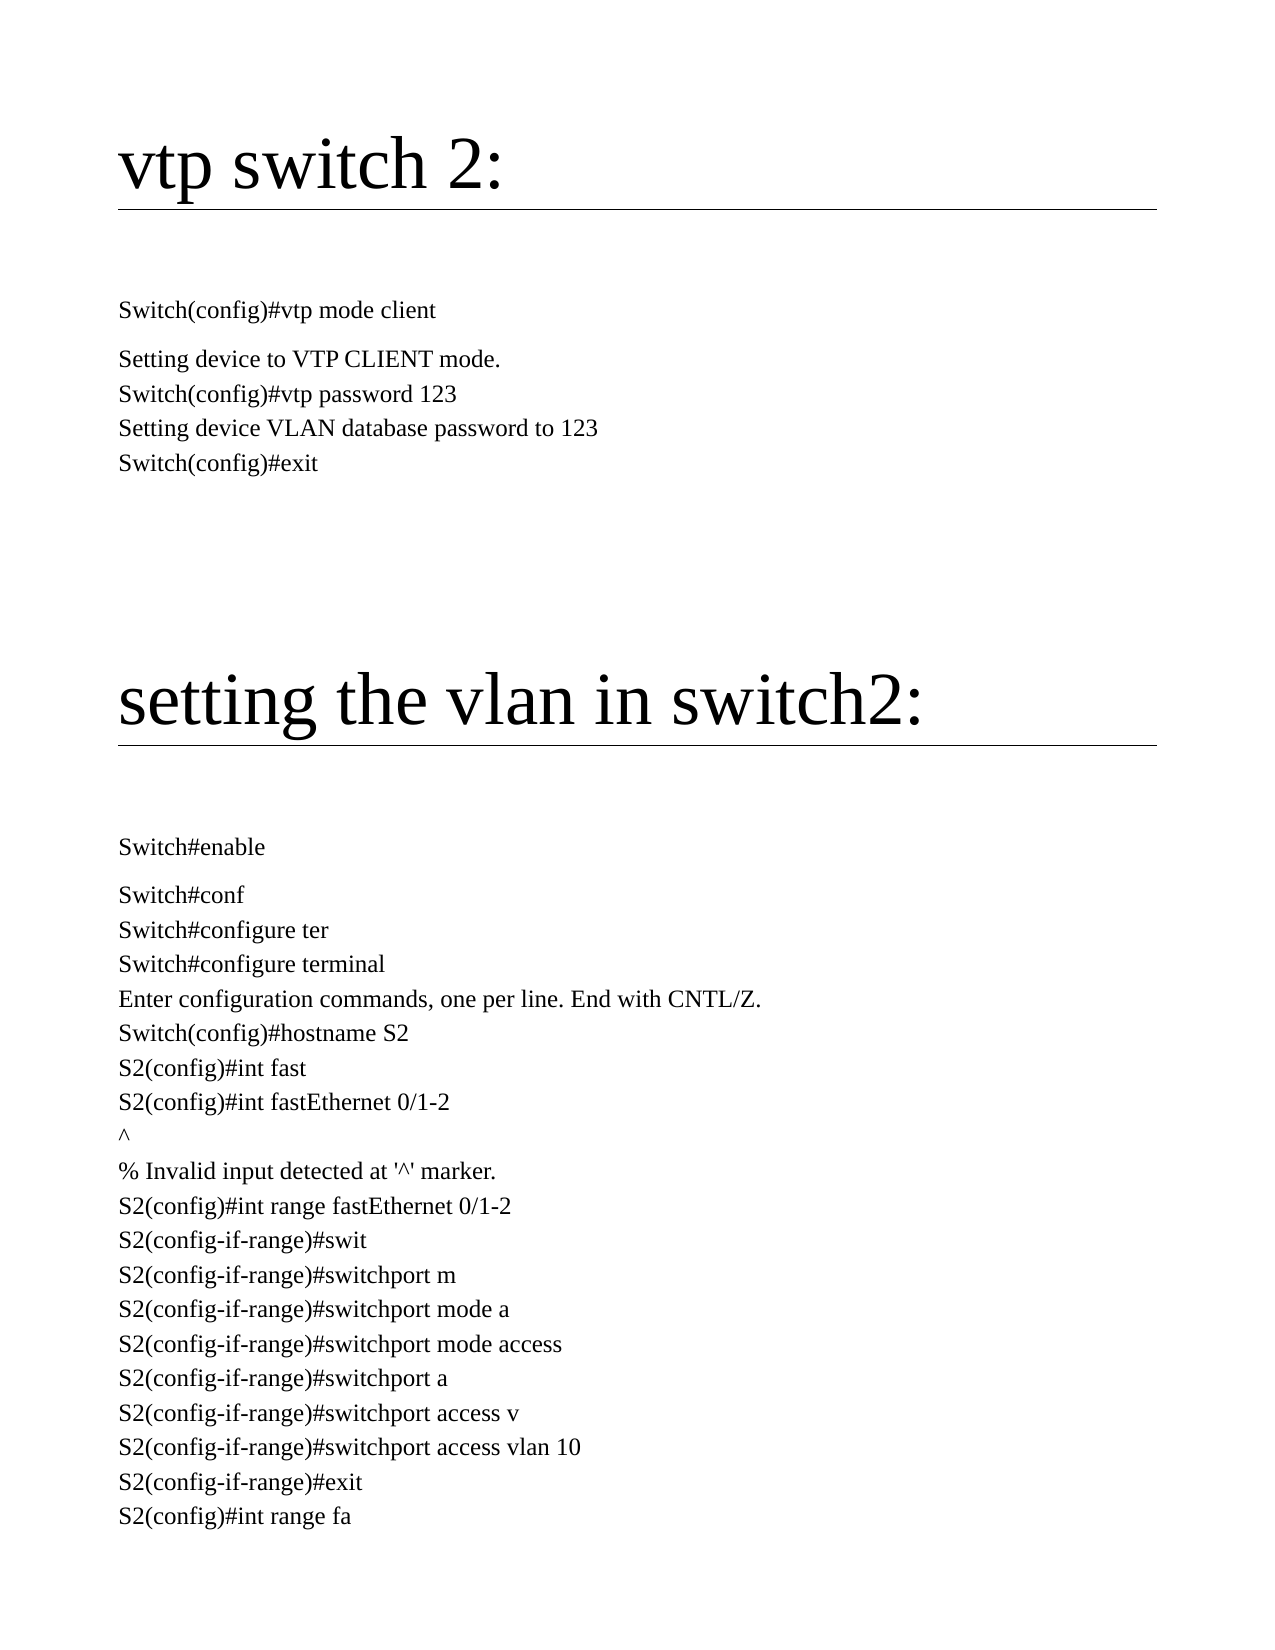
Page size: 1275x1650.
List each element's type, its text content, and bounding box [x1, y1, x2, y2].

text S2(config-if-range)#switchport m [118, 1260, 1157, 1289]
text setting the vlan in switch2: [118, 654, 1157, 745]
text S2(config-if-range)#switchport a [118, 1363, 1157, 1392]
text S2(config)#int range fa [118, 1501, 1157, 1530]
text S2(config-if-range)#switchport access v [118, 1398, 1157, 1427]
text S2(config-if-range)#switchport access vlan 10 [118, 1432, 1157, 1461]
text Enter configuration commands, one per line. End with CNTL/Z. [118, 984, 1157, 1013]
text S2(config-if-range)#switchport mode access [118, 1329, 1157, 1358]
text Switch#conf [118, 881, 1157, 909]
text Switch(config)#hostname S2 [118, 1018, 1157, 1047]
text S2(config)#int range fastEthernet 0/1-2 [118, 1191, 1157, 1220]
text ^ [118, 1122, 1157, 1151]
text Setting device VLAN database password to 123 [118, 413, 1157, 442]
text Switch(config)#vtp mode client [118, 295, 1157, 324]
text Switch#configure terminal [118, 949, 1157, 978]
text % Invalid input detected at '^' marker. [118, 1156, 1157, 1185]
text Setting device to VTP CLIENT mode. [118, 344, 1157, 373]
text S2(config-if-range)#exit [118, 1467, 1157, 1496]
text S2(config-if-range)#switchport mode a [118, 1294, 1157, 1323]
text vtp switch 2: [118, 118, 1157, 209]
text Switch#enable [118, 832, 1157, 860]
text Switch(config)#vtp password 123 [118, 379, 1157, 407]
text S2(config)#int fast [118, 1053, 1157, 1082]
text Switch#configure ter [118, 915, 1157, 944]
text Switch(config)#exit [118, 448, 1157, 476]
text S2(config-if-range)#swit [118, 1225, 1157, 1254]
text S2(config)#int fastEthernet 0/1-2 [118, 1087, 1157, 1116]
